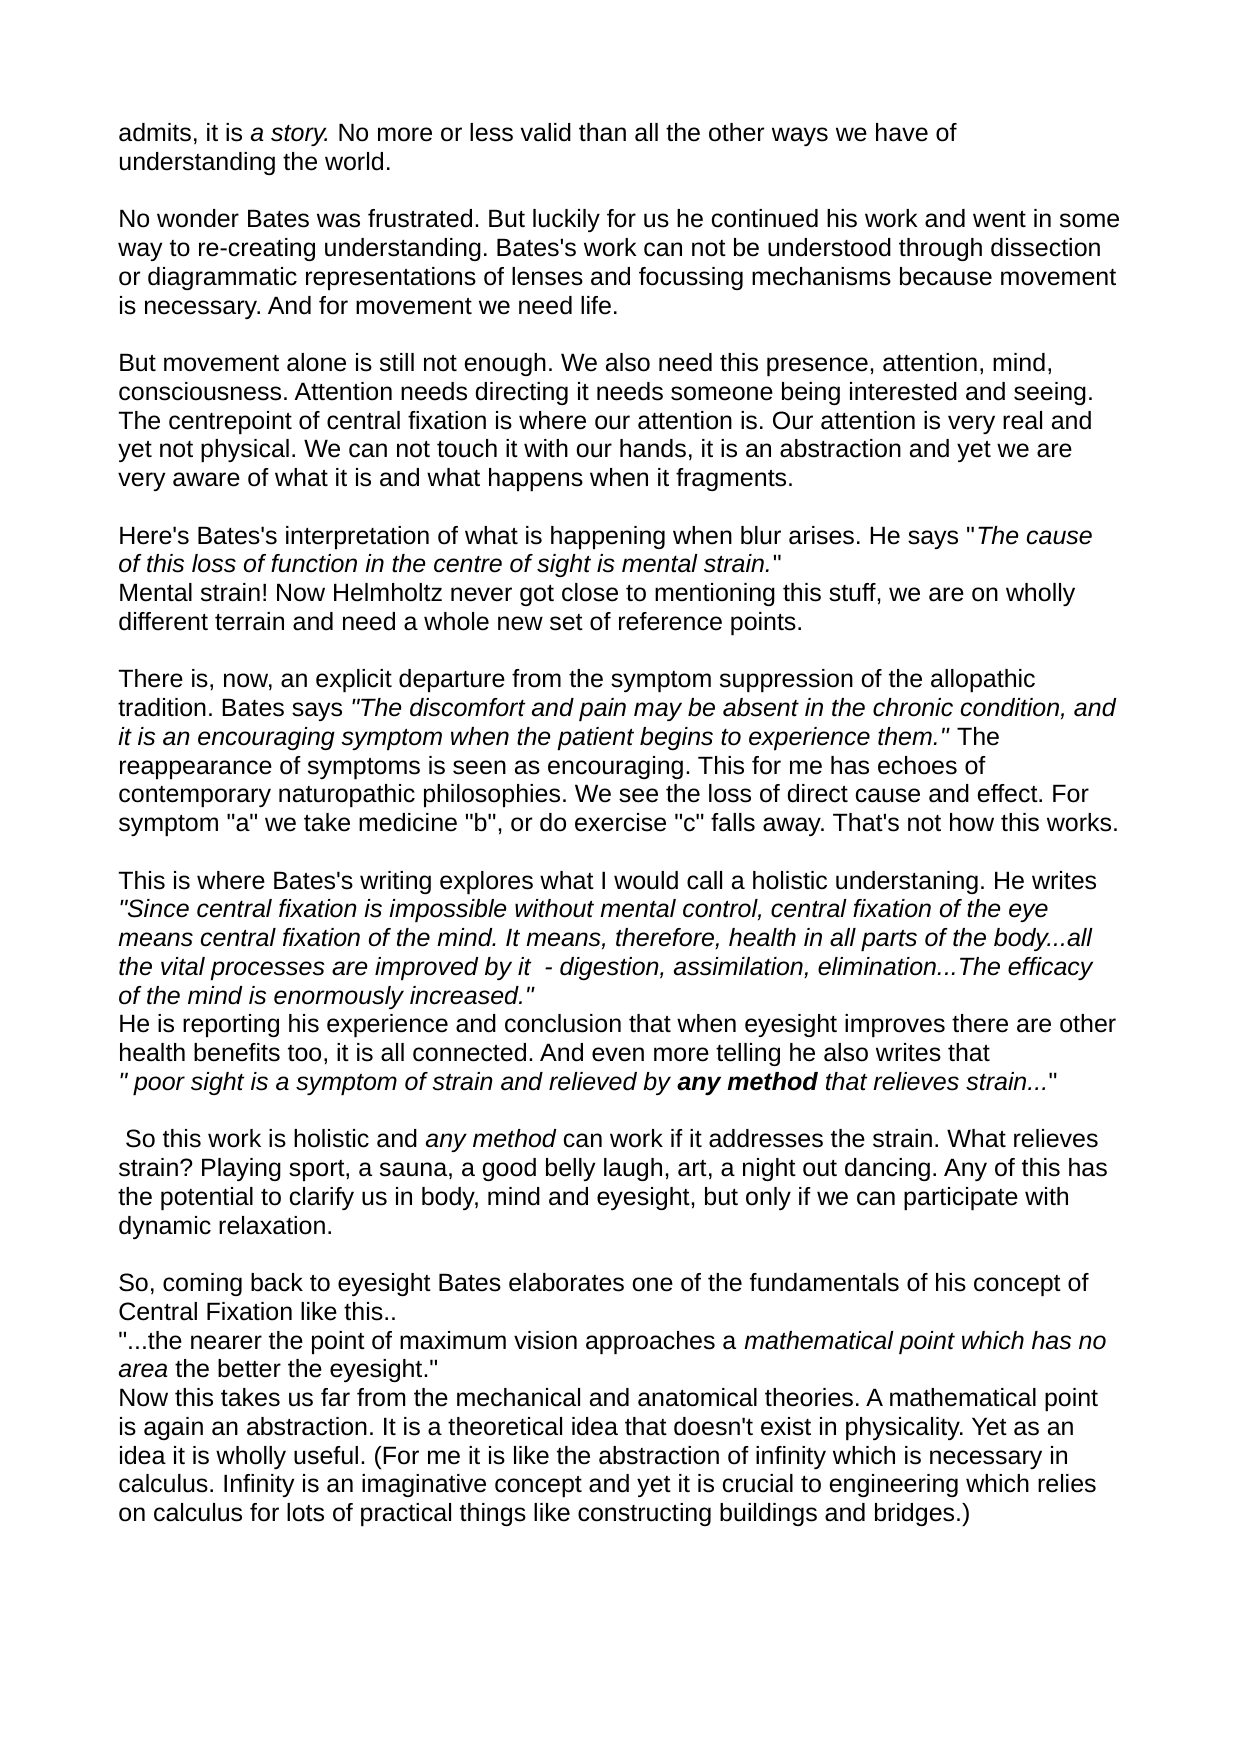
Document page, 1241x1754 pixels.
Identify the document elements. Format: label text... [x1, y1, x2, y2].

text admits, it is a story. No more or less valid than all the other ways we have of understanding the world. [118, 118, 1122, 176]
text So this work is holistic and any method can work if it addresses the strain. What relieves strain? Playing sport, a sauna, a good belly laugh, art, a night out dancing. Any of this has the potential to clarify us in body, mind and eyesight, but only if we can participate with dynamic relaxation. [118, 1124, 1122, 1239]
text There is, now, an explicit departure from the symptom suppression of the allopathic tradition. Bates says "The discomfort and pain may be absent in the chronic condition, and it is an encouraging symptom when the patient begins to experience them." The reappearance of symptoms is seen as encouraging. This for me has echoes of contemporary naturopathic philosophies. We see the loss of direct cause and effect. For symptom "a" we take medicine "b", or do exercise "c" falls away. That's not how this works. [118, 664, 1122, 837]
text But movement alone is still not enough. We also need this presence, attention, mind, consciousness. Attention needs directing it needs someone being interested and seeing. The centrepoint of central fixation is where our attention is. Our attention is very real and yet not physical. We can not touch it with our hands, it is an abstraction and yet we are very aware of what it is and what happens when it fragments. [118, 348, 1122, 492]
text Now this takes us far from the mechanical and anatomical theories. A mathematical point is again an abstraction. It is a theoretical idea that doesn't exist in physicality. Yet as an idea it is wholly useful. (For me it is like the abstraction of infinity which is necessary in calculus. Infinity is an imaginative concept and yet it is crucial to engineering which relies on calculus for lots of practical things like constructing buildings and bridges.) [118, 1383, 1122, 1527]
text Here's Bates's interpretation of what is happening when blur arises. He says "The cause of this loss of function in the centre of sight is mental strain." [118, 521, 1122, 578]
text "...the nearer the point of maximum vision approaches a mathematical point which has no area the better the eyesight." [118, 1326, 1122, 1383]
text He is reporting his experience and conclusion that when eyesight improves there are other health benefits too, it is all connected. And even more telling he also writes that [118, 1009, 1122, 1067]
text " poor sight is a symptom of strain and relieved by any method that relieves strain..." [118, 1067, 1122, 1096]
text No wonder Bates was frustrated. But luckily for us he continued his work and went in some way to re-creating understanding. Bates's work can not be understood through dissection or diagrammatic representations of lenses and focussing mechanisms because movement is necessary. And for movement we need life. [118, 204, 1122, 319]
text This is where Bates's writing explores what I would call a holistic understaning. He writes [118, 866, 1122, 894]
text So, coming back to eyesight Bates elaborates one of the fundamentals of his concept of Central Fixation like this.. [118, 1268, 1122, 1326]
text Mental strain! Now Helmholtz never got close to mentioning this stuff, we are on wholly different terrain and need a whole new set of reference points. [118, 578, 1122, 636]
text "Since central fixation is impossible without mental control, central fixation of the eye means central fixation of the mind. It means, therefore, health in all parts of the body...all the vital processes are improved by it - digestion, assimilation, elimination...The efficacy of the mind is enormously increased." [118, 894, 1122, 1009]
